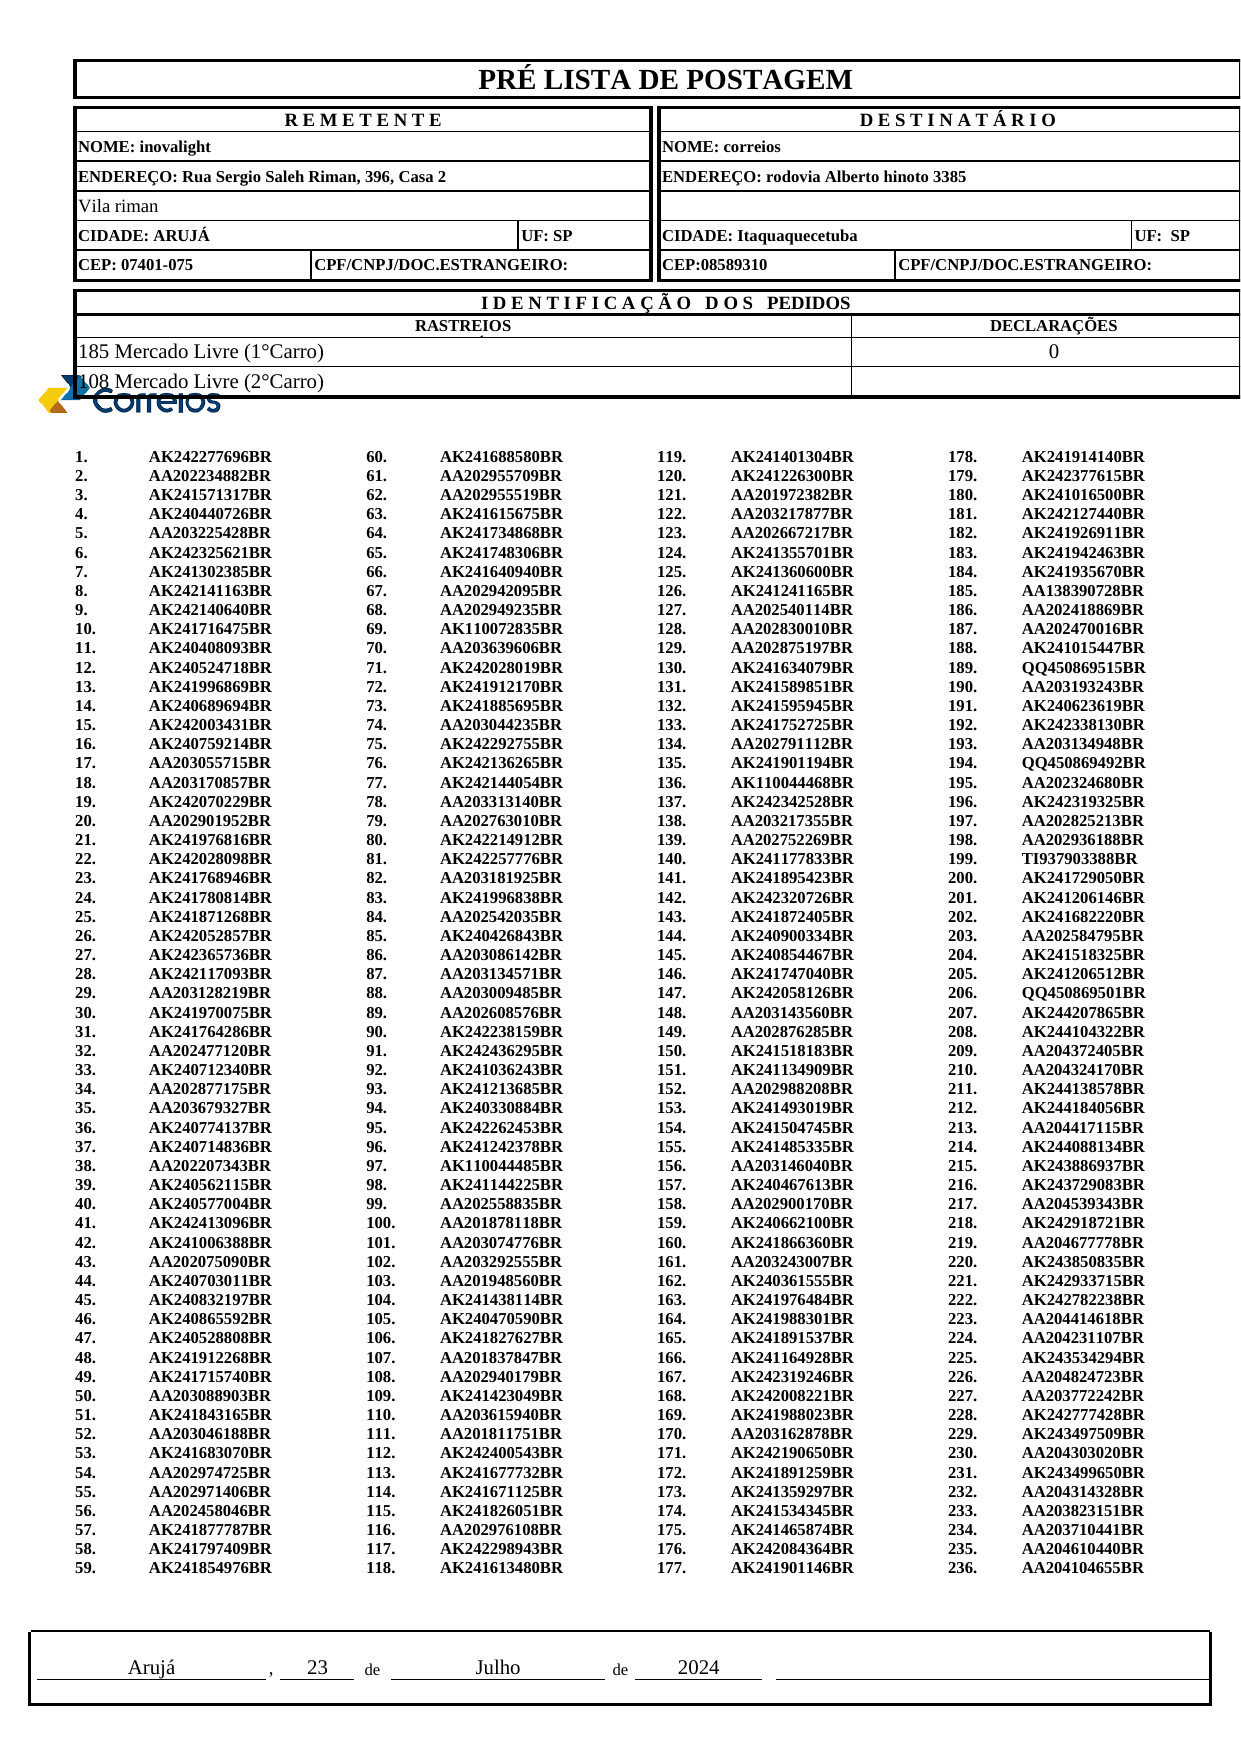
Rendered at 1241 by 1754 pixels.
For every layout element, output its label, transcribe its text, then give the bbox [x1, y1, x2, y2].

list AK241213685BR [366, 1079, 620, 1098]
list AK241493019BR [657, 1098, 911, 1117]
list AK242190650BR [657, 1443, 911, 1462]
list AK241302385BR [75, 562, 329, 581]
list AK241901146BR [657, 1558, 911, 1577]
list AA204104655BR [948, 1558, 1240, 1577]
list AA203088903BR [75, 1386, 329, 1405]
list AK241518183BR [657, 1041, 911, 1060]
list AK241036243BR [366, 1060, 620, 1079]
list AA203292555BR [366, 1252, 620, 1271]
list AA203181925BR [366, 868, 620, 887]
list AA202901952BR [75, 811, 329, 830]
list AA203134948BR [948, 734, 1240, 753]
list AK241634079BR [657, 657, 911, 677]
list AA203217877BR [657, 504, 911, 523]
list AK240470590BR [366, 1309, 620, 1328]
list AK242214912BR [366, 830, 620, 849]
list AK241164928BR [657, 1347, 911, 1367]
list AK240703011BR [75, 1271, 329, 1290]
list AK241942463BR [948, 542, 1240, 562]
list AK243729083BR [948, 1175, 1240, 1194]
list AK244207865BR [948, 1002, 1240, 1022]
list AK241534345BR [657, 1501, 911, 1520]
list AK242136265BR [366, 753, 620, 772]
list AA202936188BR [948, 830, 1240, 849]
list AK241682220BR [948, 907, 1240, 926]
list AA203615940BR [366, 1405, 620, 1424]
list QQ450869501BR [948, 983, 1240, 1002]
list AA202971406BR [75, 1482, 329, 1501]
list AK242262453BR [366, 1117, 620, 1137]
list AA204414618BR [948, 1309, 1240, 1328]
list AK241571317BR [75, 485, 329, 504]
list AK241988301BR [657, 1309, 911, 1328]
list AK241360600BR [657, 562, 911, 581]
list AA201878118BR [366, 1213, 620, 1232]
list AK242028098BR [75, 849, 329, 868]
list AK241589851BR [657, 677, 911, 696]
list AK241988023BR [657, 1405, 911, 1424]
list AA201837847BR [366, 1347, 620, 1367]
list AK110072835BR [366, 619, 620, 638]
list AA202584795BR [948, 926, 1240, 945]
list AK242052857BR [75, 926, 329, 945]
list AA202942095BR [366, 581, 620, 600]
list AK242140640BR [75, 600, 329, 619]
list AK242238159BR [366, 1022, 620, 1041]
list AA202470016BR [948, 619, 1240, 638]
list AK241764286BR [75, 1022, 329, 1041]
list AK243499650BR [948, 1462, 1240, 1482]
list AA203046188BR [75, 1424, 329, 1443]
list AA203772242BR [948, 1386, 1240, 1405]
list AK110044485BR [366, 1156, 620, 1175]
list AK240774137BR [75, 1117, 329, 1137]
list TI937903388BR [948, 849, 1240, 868]
list AK241640940BR [366, 562, 620, 581]
list AA203170857BR [75, 772, 329, 792]
list AA202900170BR [657, 1194, 911, 1213]
list AK241177833BR [657, 849, 911, 868]
list AK242933715BR [948, 1271, 1240, 1290]
list AK242028019BR [366, 657, 620, 677]
list AK244088134BR [948, 1137, 1240, 1156]
list AK242298943BR [366, 1539, 620, 1558]
list AA203162878BR [657, 1424, 911, 1443]
list AK240361555BR [657, 1271, 911, 1290]
list AK244184056BR [948, 1098, 1240, 1117]
list AA202418869BR [948, 600, 1240, 619]
list AA202988208BR [657, 1079, 911, 1098]
list AA203143560BR [657, 1002, 911, 1022]
list AK241206146BR [948, 887, 1240, 907]
list AK241827627BR [366, 1328, 620, 1347]
list AK241872405BR [657, 907, 911, 926]
list AK241206512BR [948, 964, 1240, 983]
list AK242070229BR [75, 792, 329, 811]
list AK241871268BR [75, 907, 329, 926]
list AK240408093BR [75, 638, 329, 657]
list AK241683070BR [75, 1443, 329, 1462]
list AA202558835BR [366, 1194, 620, 1213]
list AK241242378BR [366, 1137, 620, 1156]
list AA204324170BR [948, 1060, 1240, 1079]
list AA203313140BR [366, 792, 620, 811]
list AA202477120BR [75, 1041, 329, 1060]
list AA203639606BR [366, 638, 620, 657]
list AK241518325BR [948, 945, 1240, 964]
list AK110044468BR [657, 772, 911, 792]
list AA204303020BR [948, 1443, 1240, 1462]
list AK241976484BR [657, 1290, 911, 1309]
list AK241747040BR [657, 964, 911, 983]
list AK241615675BR [366, 504, 620, 523]
list AK241996869BR [75, 677, 329, 696]
list AA204372405BR [948, 1041, 1240, 1060]
list AK242377615BR [948, 466, 1240, 485]
list AK241752725BR [657, 715, 911, 734]
list AA204314328BR [948, 1482, 1240, 1501]
list AK241716475BR [75, 619, 329, 638]
list AK242918721BR [948, 1213, 1240, 1232]
list AK241914140BR [948, 447, 1240, 466]
list AK241677732BR [366, 1462, 620, 1482]
list AK243534294BR [948, 1347, 1240, 1367]
list AK241715740BR [75, 1367, 329, 1386]
list AA202940179BR [366, 1367, 620, 1386]
list AK240759214BR [75, 734, 329, 753]
list AK240524718BR [75, 657, 329, 677]
list AA203128219BR [75, 983, 329, 1002]
list AK242277696BR [75, 447, 329, 466]
list AA203146040BR [657, 1156, 911, 1175]
list AK242292755BR [366, 734, 620, 753]
list AA203074776BR [366, 1232, 620, 1252]
list AA204610440BR [948, 1539, 1240, 1558]
list AA203086142BR [366, 945, 620, 964]
list AK243850835BR [948, 1252, 1240, 1271]
list AA204824723BR [948, 1367, 1240, 1386]
list AK241688580BR [366, 447, 620, 466]
list AA203710441BR [948, 1520, 1240, 1539]
list AK241015447BR [948, 638, 1240, 657]
list AK242319246BR [657, 1367, 911, 1386]
list AK241854976BR [75, 1558, 329, 1577]
list AA202976108BR [366, 1520, 620, 1539]
list QQ450869515BR [948, 657, 1240, 677]
list AK242777428BR [948, 1405, 1240, 1424]
list AK241780814BR [75, 887, 329, 907]
list AA202955709BR [366, 466, 620, 485]
list AA202974725BR [75, 1462, 329, 1482]
list AK242436295BR [366, 1041, 620, 1060]
list AA202324680BR [948, 772, 1240, 792]
list AK242003431BR [75, 715, 329, 734]
list AA203225428BR [75, 523, 329, 542]
list AA202207343BR [75, 1156, 329, 1175]
list AK241006388BR [75, 1232, 329, 1252]
list AK242400543BR [366, 1443, 620, 1462]
list AK240528808BR [75, 1328, 329, 1347]
list AA201948560BR [366, 1271, 620, 1290]
list AK242365736BR [75, 945, 329, 964]
list AA202763010BR [366, 811, 620, 830]
list AK240562115BR [75, 1175, 329, 1194]
list AK240832197BR [75, 1290, 329, 1309]
list AA202876285BR [657, 1022, 911, 1041]
list AK240900334BR [657, 926, 911, 945]
list AK240330884BR [366, 1098, 620, 1117]
list AA204417115BR [948, 1117, 1240, 1137]
list AK241912170BR [366, 677, 620, 696]
list AK241926911BR [948, 523, 1240, 542]
list AK242257776BR [366, 849, 620, 868]
list AK242413096BR [75, 1213, 329, 1232]
list AK241970075BR [75, 1002, 329, 1022]
list AA203679327BR [75, 1098, 329, 1117]
list AK242325621BR [75, 542, 329, 562]
list AK241901194BR [657, 753, 911, 772]
list AK244104322BR [948, 1022, 1240, 1041]
list AK240854467BR [657, 945, 911, 964]
list AK242320726BR [657, 887, 911, 907]
list AK241613480BR [366, 1558, 620, 1577]
list AA202791112BR [657, 734, 911, 753]
list AA138390728BR [948, 581, 1240, 600]
list AK241866360BR [657, 1232, 911, 1252]
list AK240662100BR [657, 1213, 911, 1232]
list AK242782238BR [948, 1290, 1240, 1309]
list AK240623619BR [948, 696, 1240, 715]
list AK244138578BR [948, 1079, 1240, 1098]
list AK240577004BR [75, 1194, 329, 1213]
list AK241359297BR [657, 1482, 911, 1501]
list AK241891537BR [657, 1328, 911, 1347]
list AK242117093BR [75, 964, 329, 983]
list AK242342528BR [657, 792, 911, 811]
list AA204231107BR [948, 1328, 1240, 1347]
list AA202752269BR [657, 830, 911, 849]
list AA202830010BR [657, 619, 911, 638]
list AA201972382BR [657, 485, 911, 504]
list AK241595945BR [657, 696, 911, 715]
list AK241671125BR [366, 1482, 620, 1501]
list AK242127440BR [948, 504, 1240, 523]
list AK241485335BR [657, 1137, 911, 1156]
list AA202875197BR [657, 638, 911, 657]
list AK240467613BR [657, 1175, 911, 1194]
list AA203134571BR [366, 964, 620, 983]
list AK241935670BR [948, 562, 1240, 581]
list AK242084364BR [657, 1539, 911, 1558]
list AK241016500BR [948, 485, 1240, 504]
list AA202075090BR [75, 1252, 329, 1271]
list AA204677778BR [948, 1232, 1240, 1252]
list AK240712340BR [75, 1060, 329, 1079]
list AK243497509BR [948, 1424, 1240, 1443]
list AK241895423BR [657, 868, 911, 887]
list AA203009485BR [366, 983, 620, 1002]
list AK241423049BR [366, 1386, 620, 1405]
list AK241843165BR [75, 1405, 329, 1424]
list AK241877787BR [75, 1520, 329, 1539]
list AK241401304BR [657, 447, 911, 466]
list AA201811751BR [366, 1424, 620, 1443]
list AA202608576BR [366, 1002, 620, 1022]
list AA202877175BR [75, 1079, 329, 1098]
list AA202542035BR [366, 907, 620, 926]
list AA203193243BR [948, 677, 1240, 696]
list AK241734868BR [366, 523, 620, 542]
list AK242141163BR [75, 581, 329, 600]
list AA203823151BR [948, 1501, 1240, 1520]
list AK241134909BR [657, 1060, 911, 1079]
list AK241891259BR [657, 1462, 911, 1482]
list AK241729050BR [948, 868, 1240, 887]
list AK242144054BR [366, 772, 620, 792]
list AK241885695BR [366, 696, 620, 715]
list AK241144225BR [366, 1175, 620, 1194]
list AK242338130BR [948, 715, 1240, 734]
list AA202667217BR [657, 523, 911, 542]
list AK241912268BR [75, 1347, 329, 1367]
list AK241241165BR [657, 581, 911, 600]
list AA202825213BR [948, 811, 1240, 830]
list AK241826051BR [366, 1501, 620, 1520]
list AK242008221BR [657, 1386, 911, 1405]
list AA204539343BR [948, 1194, 1240, 1213]
list AK240714836BR [75, 1137, 329, 1156]
list AK241976816BR [75, 830, 329, 849]
list AK240689694BR [75, 696, 329, 715]
list AA202955519BR [366, 485, 620, 504]
list AK240440726BR [75, 504, 329, 523]
list AK240865592BR [75, 1309, 329, 1328]
list AK240426843BR [366, 926, 620, 945]
list AK241355701BR [657, 542, 911, 562]
list AK241797409BR [75, 1539, 329, 1558]
list AA202234882BR [75, 466, 329, 485]
list AA203044235BR [366, 715, 620, 734]
list QQ450869492BR [948, 753, 1240, 772]
list AK242319325BR [948, 792, 1240, 811]
list AA203243007BR [657, 1252, 911, 1271]
list AK242058126BR [657, 983, 911, 1002]
list AK243886937BR [948, 1156, 1240, 1175]
list AA202458046BR [75, 1501, 329, 1520]
list AA203217355BR [657, 811, 911, 830]
list AA203055715BR [75, 753, 329, 772]
list AK241768946BR [75, 868, 329, 887]
list AA202540114BR [657, 600, 911, 619]
list AK241996838BR [366, 887, 620, 907]
list AA202949235BR [366, 600, 620, 619]
list AK241438114BR [366, 1290, 620, 1309]
list AK241226300BR [657, 466, 911, 485]
list AK241465874BR [657, 1520, 911, 1539]
list AK241504745BR [657, 1117, 911, 1137]
list AK241748306BR [366, 542, 620, 562]
